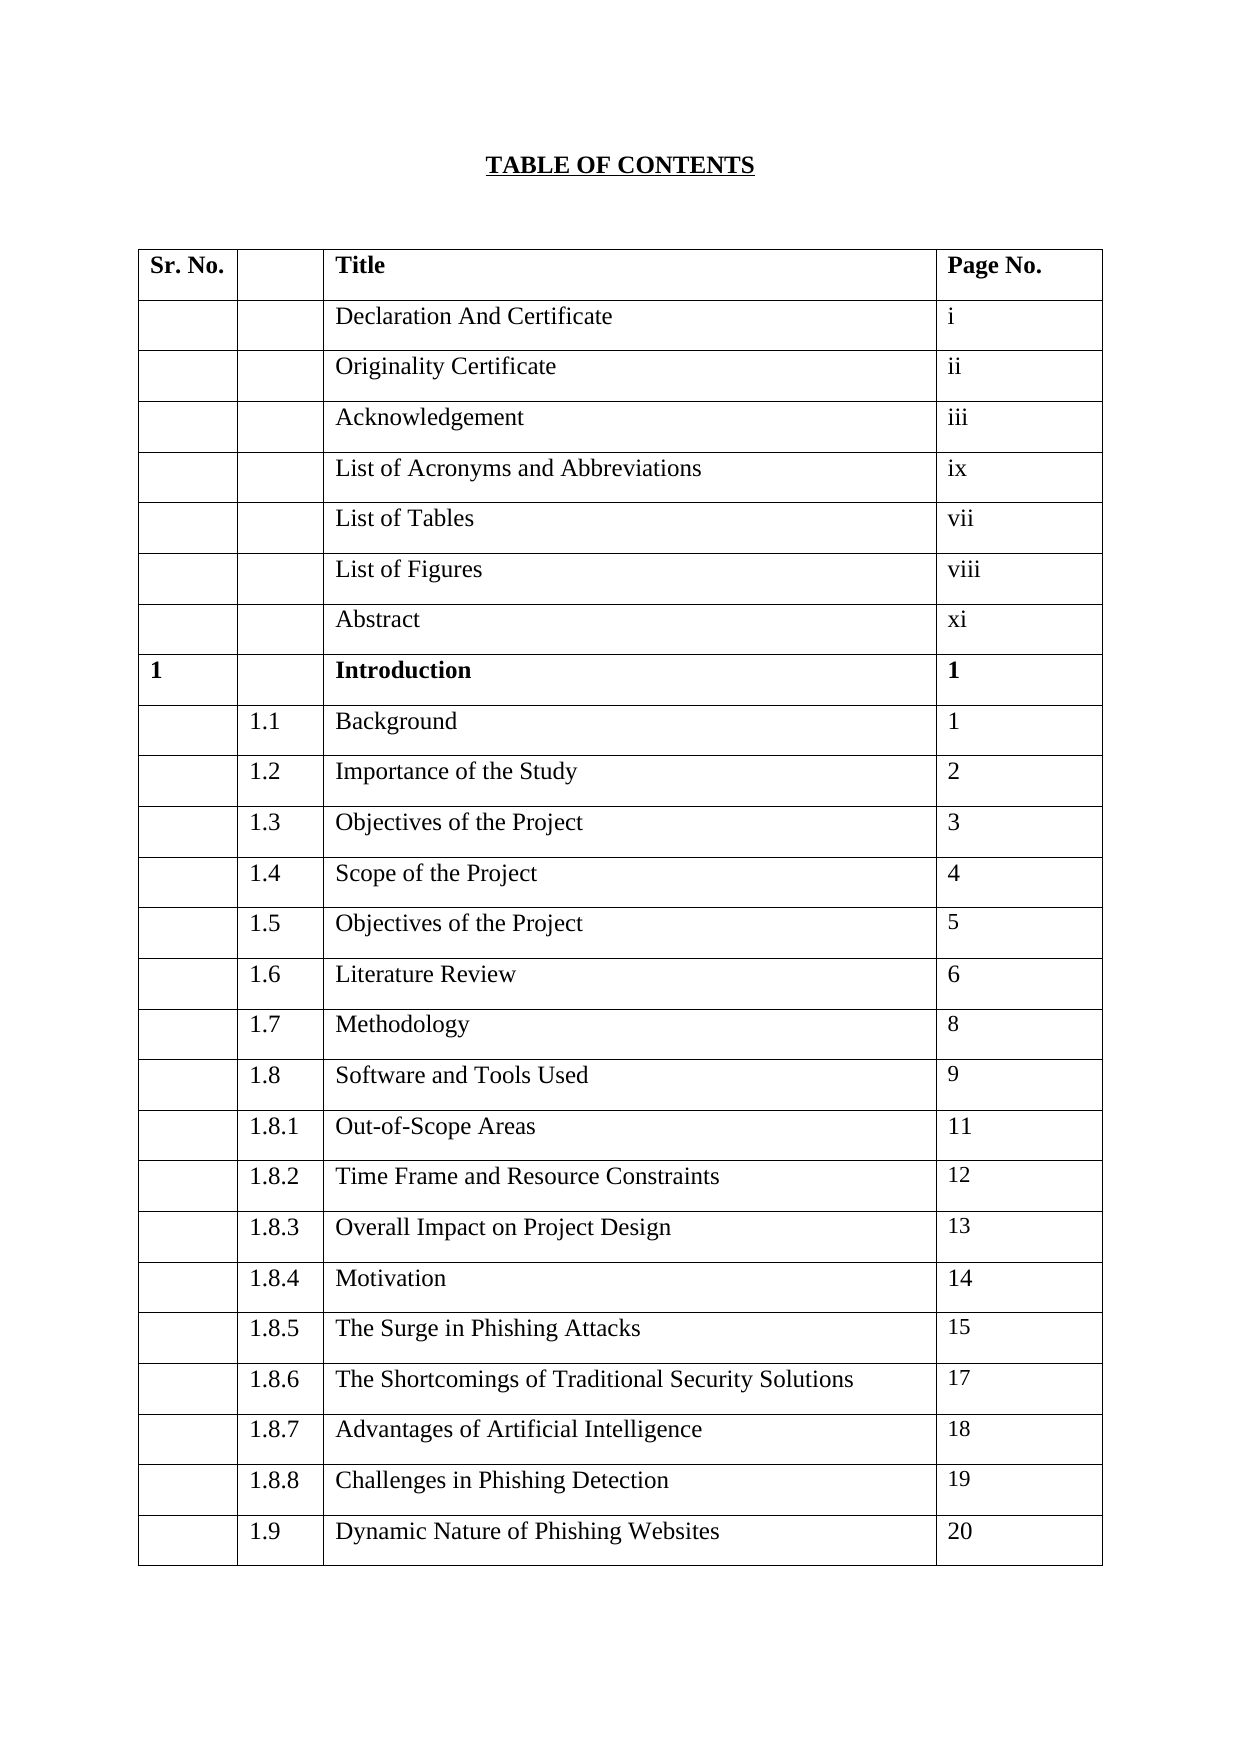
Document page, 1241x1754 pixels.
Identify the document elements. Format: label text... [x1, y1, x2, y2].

table_cell 8 [937, 1010, 1102, 1059]
table_cell 1.2 [238, 756, 323, 806]
table_cell [139, 1415, 237, 1464]
table_cell Out-of-Scope Areas [324, 1111, 936, 1160]
table_cell Scope of the Project [324, 858, 936, 907]
table_cell 1.8.8 [238, 1465, 323, 1515]
table_cell 1.4 [238, 858, 323, 907]
table_cell 1.8.4 [238, 1263, 323, 1312]
table_cell [139, 756, 237, 806]
table_cell 1.8.2 [238, 1161, 323, 1211]
table_cell Challenges in Phishing Detection [324, 1465, 936, 1515]
table_cell [139, 1060, 237, 1110]
table_cell 12 [937, 1161, 1102, 1211]
table_cell 4 [937, 858, 1102, 907]
table_cell 14 [937, 1263, 1102, 1312]
table_cell 1.7 [238, 1010, 323, 1059]
text TABLE OF CONTENTS [150, 150, 1090, 179]
table_cell vii [937, 503, 1102, 553]
table_cell 1.5 [238, 908, 323, 958]
table_cell [238, 605, 323, 654]
table_cell 6 [937, 959, 1102, 1008]
table_cell [238, 402, 323, 452]
table_cell Declaration And Certificate [324, 301, 936, 350]
table_cell Acknowledgement [324, 402, 936, 452]
table_cell iii [937, 402, 1102, 452]
table_cell [139, 1465, 237, 1515]
table_cell Overall Impact on Project Design [324, 1212, 936, 1262]
table_cell List of Tables [324, 503, 936, 553]
table_cell Advantages of Artificial Intelligence [324, 1415, 936, 1464]
table_cell [139, 554, 237, 603]
table_cell List of Acronyms and Abbreviations [324, 453, 936, 502]
table_cell 3 [937, 807, 1102, 857]
table_cell [238, 453, 323, 502]
table_cell Background [324, 706, 936, 755]
table_cell Originality Certificate [324, 351, 936, 401]
table_cell 1.8.7 [238, 1415, 323, 1464]
table_header Sr. No. [139, 250, 237, 300]
table_cell 1 [937, 655, 1102, 705]
table_cell ii [937, 351, 1102, 401]
table_cell viii [937, 554, 1102, 603]
table_cell List of Figures [324, 554, 936, 603]
table_cell [139, 402, 237, 452]
table_cell Dynamic Nature of Phishing Websites [324, 1516, 936, 1565]
table_cell [238, 351, 323, 401]
table_cell 11 [937, 1111, 1102, 1160]
table_cell [139, 1161, 237, 1211]
table_cell Methodology [324, 1010, 936, 1059]
table_cell 1.6 [238, 959, 323, 1008]
table_cell ix [937, 453, 1102, 502]
table_cell Time Frame and Resource Constraints [324, 1161, 936, 1211]
table_header [238, 250, 323, 300]
table_cell xi [937, 605, 1102, 654]
table_cell 1.8.6 [238, 1364, 323, 1413]
table_cell [139, 706, 237, 755]
table_cell [139, 1263, 237, 1312]
table_cell [139, 1364, 237, 1413]
table_cell [238, 655, 323, 705]
table_cell 1.8.1 [238, 1111, 323, 1160]
table_cell 5 [937, 908, 1102, 958]
table_cell [139, 908, 237, 958]
table_cell 18 [937, 1415, 1102, 1464]
table_cell 15 [937, 1313, 1102, 1363]
table_cell [139, 503, 237, 553]
table_cell 1 [937, 706, 1102, 755]
table_cell 1.8 [238, 1060, 323, 1110]
table_cell [238, 503, 323, 553]
table_cell 1 [139, 655, 237, 705]
table_cell 2 [937, 756, 1102, 806]
table_cell 1.1 [238, 706, 323, 755]
table_cell Objectives of the Project [324, 807, 936, 857]
table_cell [139, 453, 237, 502]
table_cell 1.8.3 [238, 1212, 323, 1262]
table_cell [139, 351, 237, 401]
table_cell 1.3 [238, 807, 323, 857]
table_cell Abstract [324, 605, 936, 654]
table_cell [139, 1111, 237, 1160]
table_cell Literature Review [324, 959, 936, 1008]
table_cell 1.9 [238, 1516, 323, 1565]
table_cell 20 [937, 1516, 1102, 1565]
table_header Title [324, 250, 936, 300]
table_cell [139, 605, 237, 654]
table_cell 17 [937, 1364, 1102, 1413]
table_cell [139, 1313, 237, 1363]
table_cell The Shortcomings of Traditional Security Solutions [324, 1364, 936, 1413]
table_cell Importance of the Study [324, 756, 936, 806]
table_cell 19 [937, 1465, 1102, 1515]
table_cell [139, 1010, 237, 1059]
table_cell 1.8.5 [238, 1313, 323, 1363]
table_cell i [937, 301, 1102, 350]
table_cell [139, 858, 237, 907]
table_cell [139, 301, 237, 350]
table_cell [238, 554, 323, 603]
table_cell [139, 1212, 237, 1262]
table_cell [139, 1516, 237, 1565]
table_cell 13 [937, 1212, 1102, 1262]
table_header Page No. [937, 250, 1102, 300]
table_cell The Surge in Phishing Attacks [324, 1313, 936, 1363]
table_cell [139, 959, 237, 1008]
table_cell [139, 807, 237, 857]
table_cell Motivation [324, 1263, 936, 1312]
table_cell Introduction [324, 655, 936, 705]
table_cell Objectives of the Project [324, 908, 936, 958]
table_cell [238, 301, 323, 350]
table_cell 9 [937, 1060, 1102, 1110]
table_cell Software and Tools Used [324, 1060, 936, 1110]
